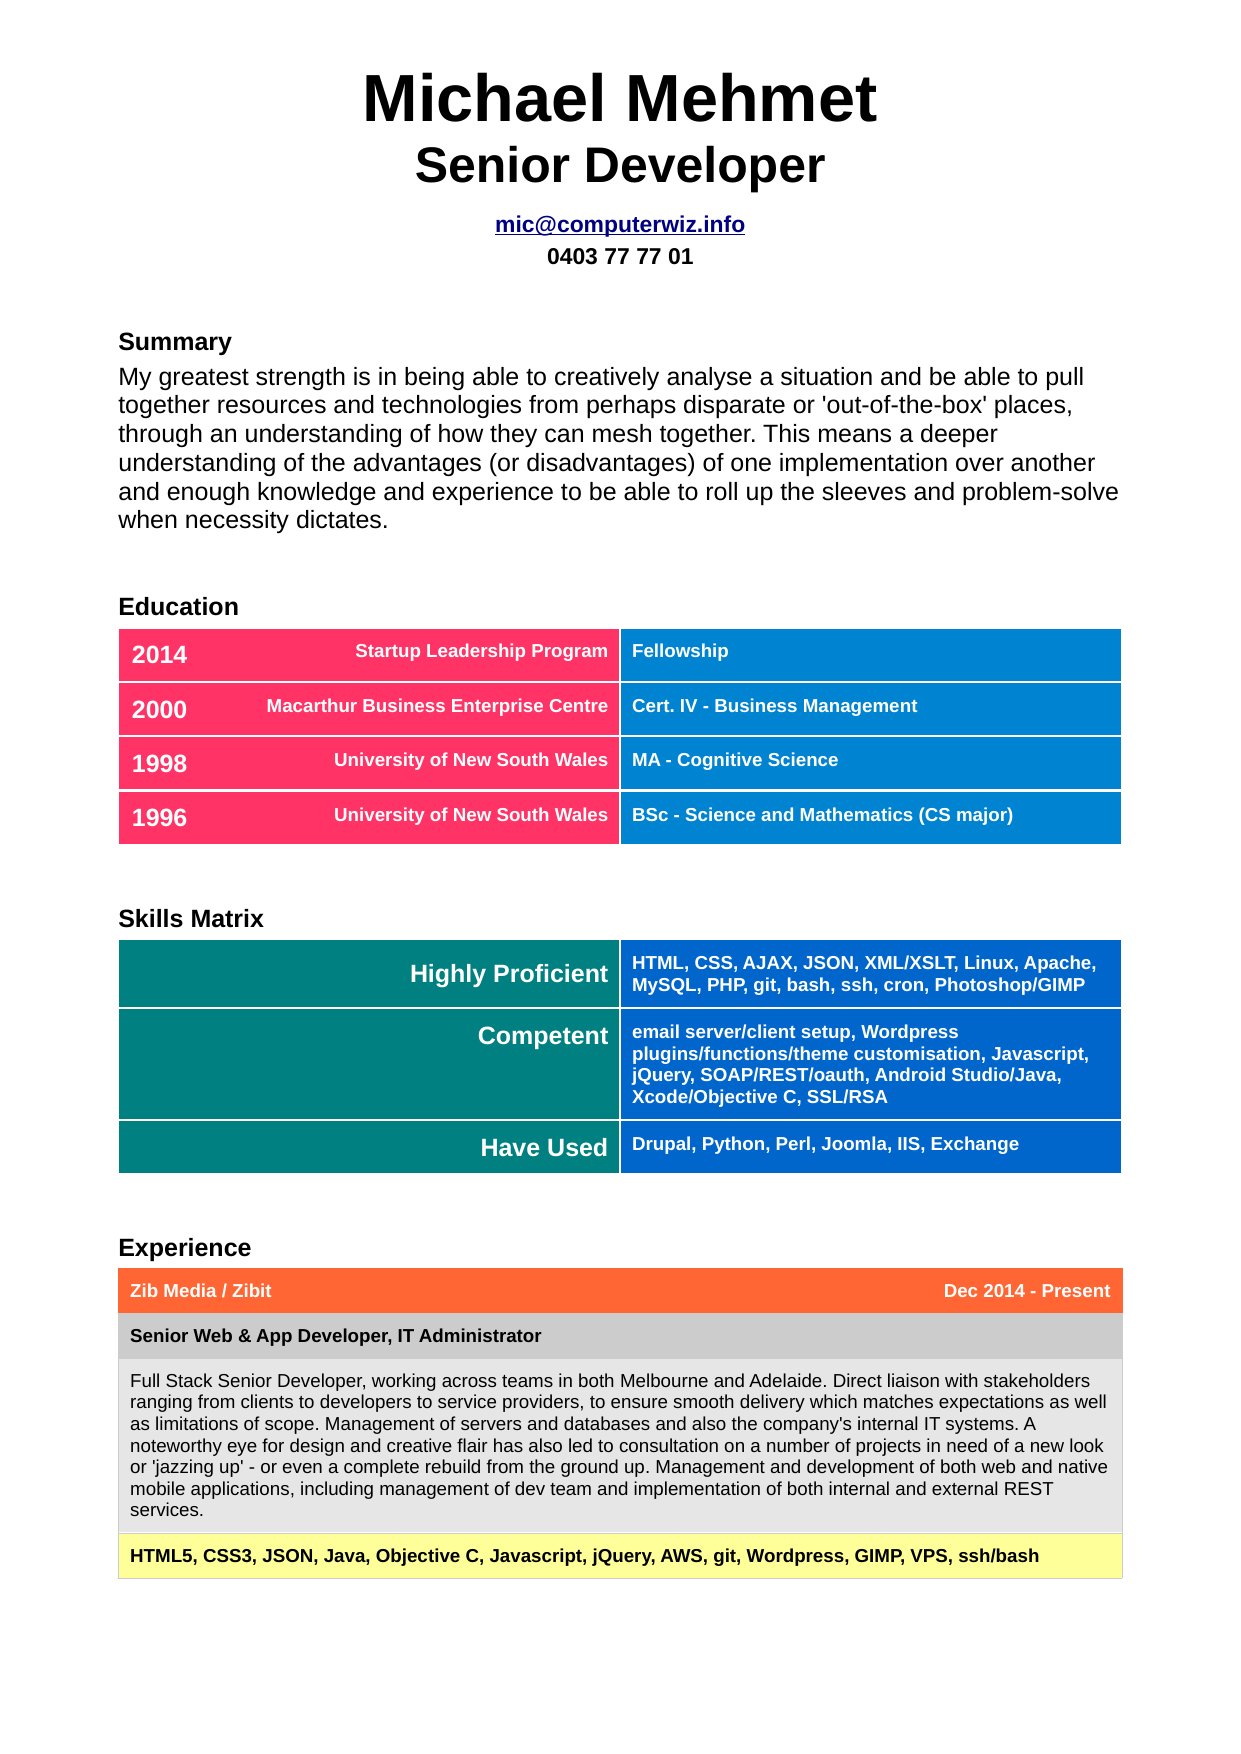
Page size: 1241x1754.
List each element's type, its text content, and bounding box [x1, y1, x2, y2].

table_header Zib Media / Zibit [119, 1269, 620, 1313]
table_cell BSc - Science and Mathematics (CS major) [621, 792, 1121, 844]
text Senior Developer [118, 136, 1122, 193]
table_cell HTML5, CSS3, JSON, Java, Objective C, Javascript, jQuery, AWS, git, Wordpress, GIMP, VPS, ssh/bash [119, 1534, 1122, 1578]
table_cell 2000 [119, 683, 201, 735]
table_header HTML, CSS, AJAX, JSON, XML/XSLT, Linux, Apache, MySQL, PHP, git, bash, ssh, cron, Photoshop/GIMP [621, 940, 1121, 1007]
text Experience [118, 1233, 1122, 1262]
table_header 2014 [119, 629, 201, 681]
table_cell email server/client setup, Wordpress plugins/functions/theme customisation, Javascript, jQuery, SOAP/REST/oauth, Android Studio/Java, Xcode/Objective C, SSL/RSA [621, 1009, 1121, 1119]
table_cell University of New South Wales [201, 792, 619, 844]
text mic@computerwiz.info [118, 211, 1122, 237]
table_cell Have Used [119, 1121, 619, 1173]
table_cell University of New South Wales [201, 737, 619, 789]
table_header Startup Leadership Program [201, 629, 619, 681]
table_cell Full Stack Senior Developer, working across teams in both Melbourne and Adelaide. Direct liaison with stakeholders ranging from clients to developers to service providers, to ensure smooth delivery which matches expectations as well as limitations of scope. Management of servers and databases and also the company's internal IT systems. A noteworthy eye for design and creative flair has also led to consultation on a number of projects in need of a new look or 'jazzing up' - or even a complete rebuild from the ground up. Management and development of both web and native mobile applications, including management of dev team and implementation of both internal and external REST services. [119, 1359, 1122, 1532]
text Skills Matrix [118, 903, 1122, 932]
table_cell Senior Web & App Developer, IT Administrator [119, 1314, 1122, 1358]
table_header Fellowship [621, 629, 1121, 681]
text Education [118, 592, 1122, 621]
table_cell 1996 [119, 792, 201, 844]
table_header Dec 2014 - Present [620, 1269, 1122, 1313]
text My greatest strength is in being able to creatively analyse a situation and be able to pull together resources and technologies from perhaps disparate or 'out-of-the-box' places, through an understanding of how they can mesh together. This means a deeper understanding of the advantages (or disadvantages) of one implementation over another and enough knowledge and experience to be able to roll up the sleeves and problem-solve when necessity dictates. [118, 362, 1122, 534]
table_cell Macarthur Business Enterprise Centre [201, 683, 619, 735]
table_cell MA - Cognitive Science [621, 737, 1121, 789]
table_cell Cert. IV - Business Management [621, 683, 1121, 735]
text Summary [118, 327, 1122, 356]
text Michael Mehmet [118, 59, 1122, 136]
table_cell Drupal, Python, Perl, Joomla, IIS, Exchange [621, 1121, 1121, 1173]
table_cell Competent [119, 1009, 619, 1119]
table_cell 1998 [119, 737, 201, 789]
text 0403 77 77 01 [118, 243, 1122, 269]
table_header Highly Proficient [119, 940, 619, 1007]
